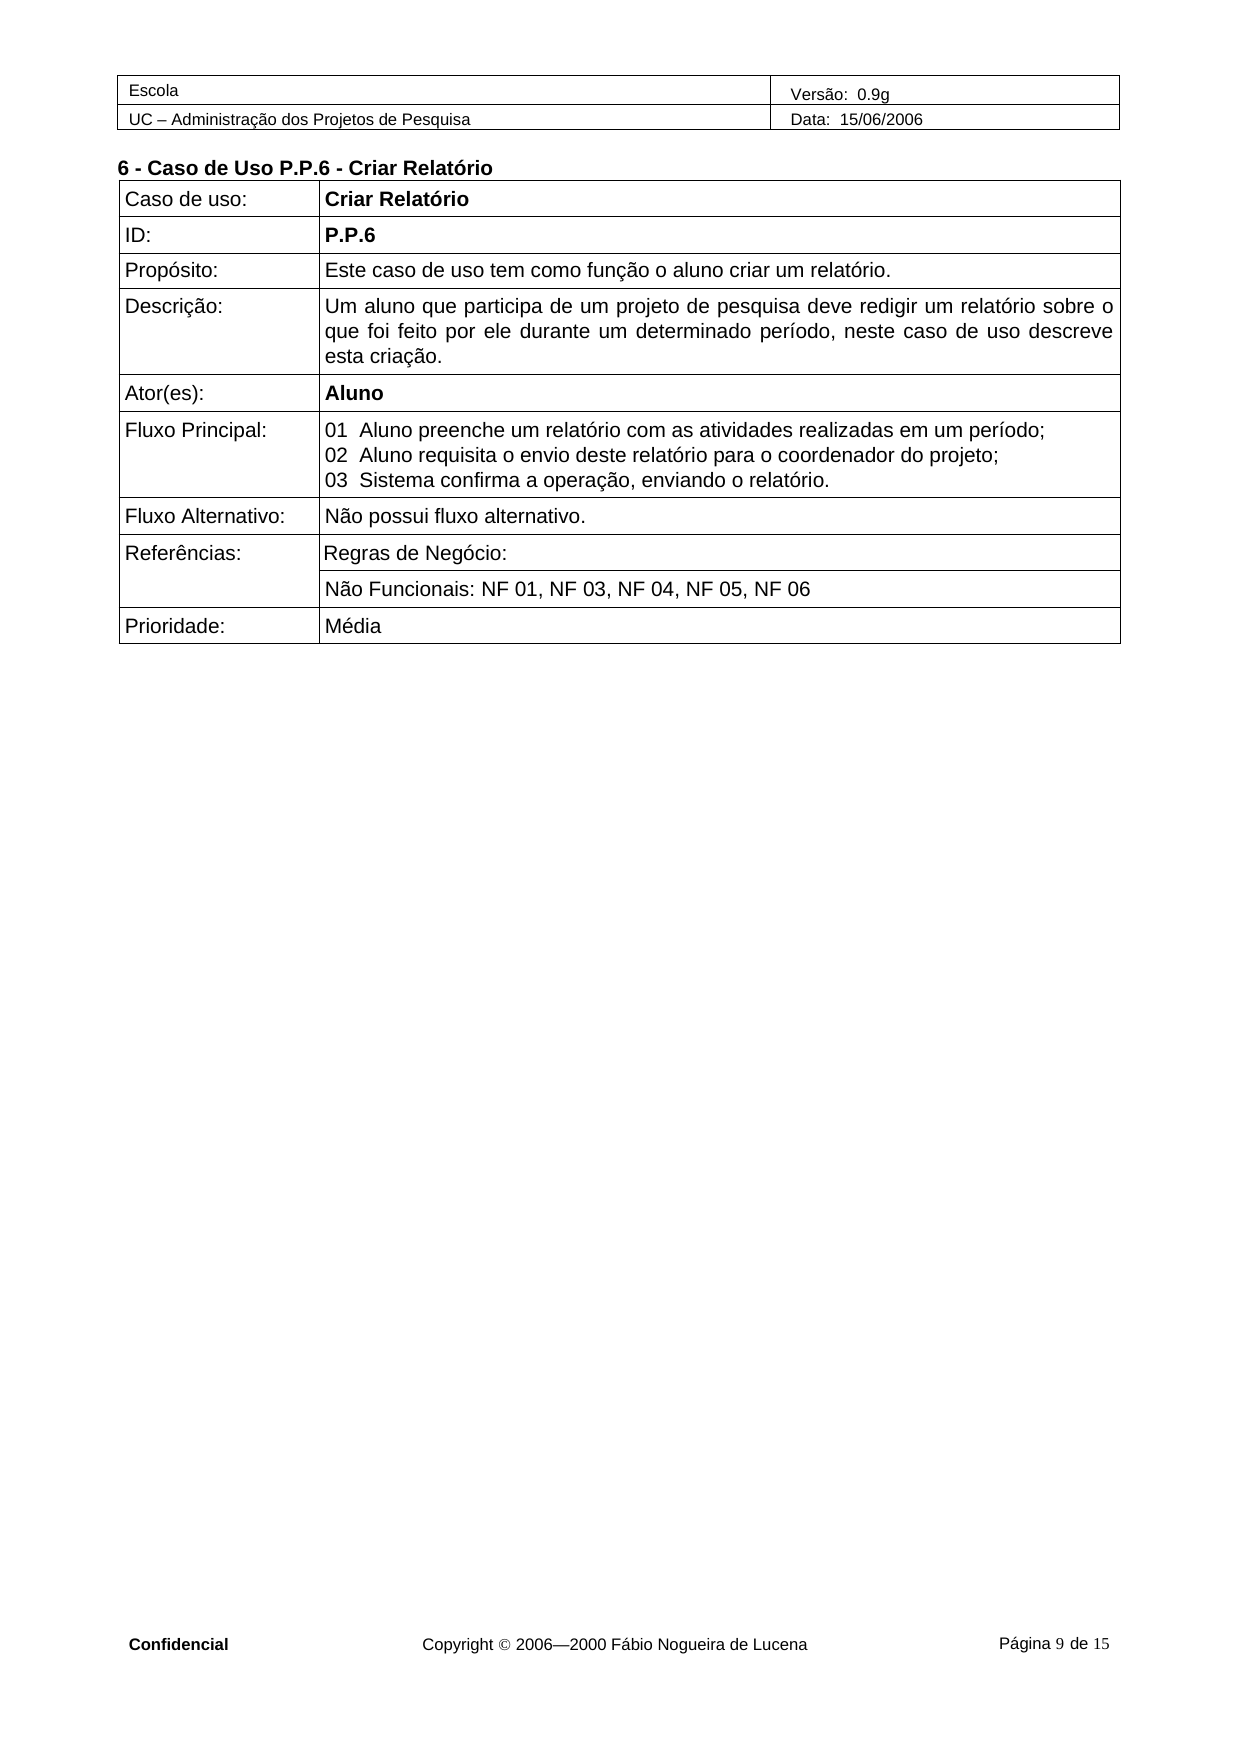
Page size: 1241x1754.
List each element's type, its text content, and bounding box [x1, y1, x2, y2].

table_cell Não Funcionais: NF 01, NF 03, NF 04, NF 05, NF 06 [320, 571, 1120, 607]
table_cell Não possui fluxo alternativo. [320, 498, 1120, 534]
table_cell Média [320, 608, 1120, 643]
table_cell Aluno [320, 375, 1120, 411]
table_header Regras de Negócio: [320, 535, 1120, 570]
table_cell Prioridade: [120, 608, 319, 643]
table_cell 01 Aluno preenche um relatório com as atividades realizadas em um período; 02 Aluno requisita o envio deste relatório para o coordenador do projeto; 03 Sistema confirma a operação, enviando o relatório. [320, 412, 1120, 497]
table_cell Descrição: [120, 289, 319, 374]
table_cell Fluxo Principal: [120, 412, 319, 497]
table_cell ID: [120, 217, 319, 253]
table_cell Ator(es): [120, 375, 319, 411]
table_cell Propósito: [120, 254, 319, 287]
table_header Caso de uso: [120, 181, 319, 216]
table_cell Referências: [120, 535, 319, 607]
table_cell Um aluno que participa de um projeto de pesquisa deve redigir um relatório sobre o que foi feito por ele durante um determinado período, neste caso de uso descreve esta criação. [320, 289, 1120, 374]
table_header Criar Relatório [320, 181, 1120, 216]
text 6 - Caso de Uso P.P.6 - Criar Relatório [117, 154, 1120, 179]
table_cell P.P.6 [320, 217, 1120, 253]
table_cell Fluxo Alternativo: [120, 498, 319, 534]
table_cell Este caso de uso tem como função o aluno criar um relatório. [320, 254, 1120, 287]
